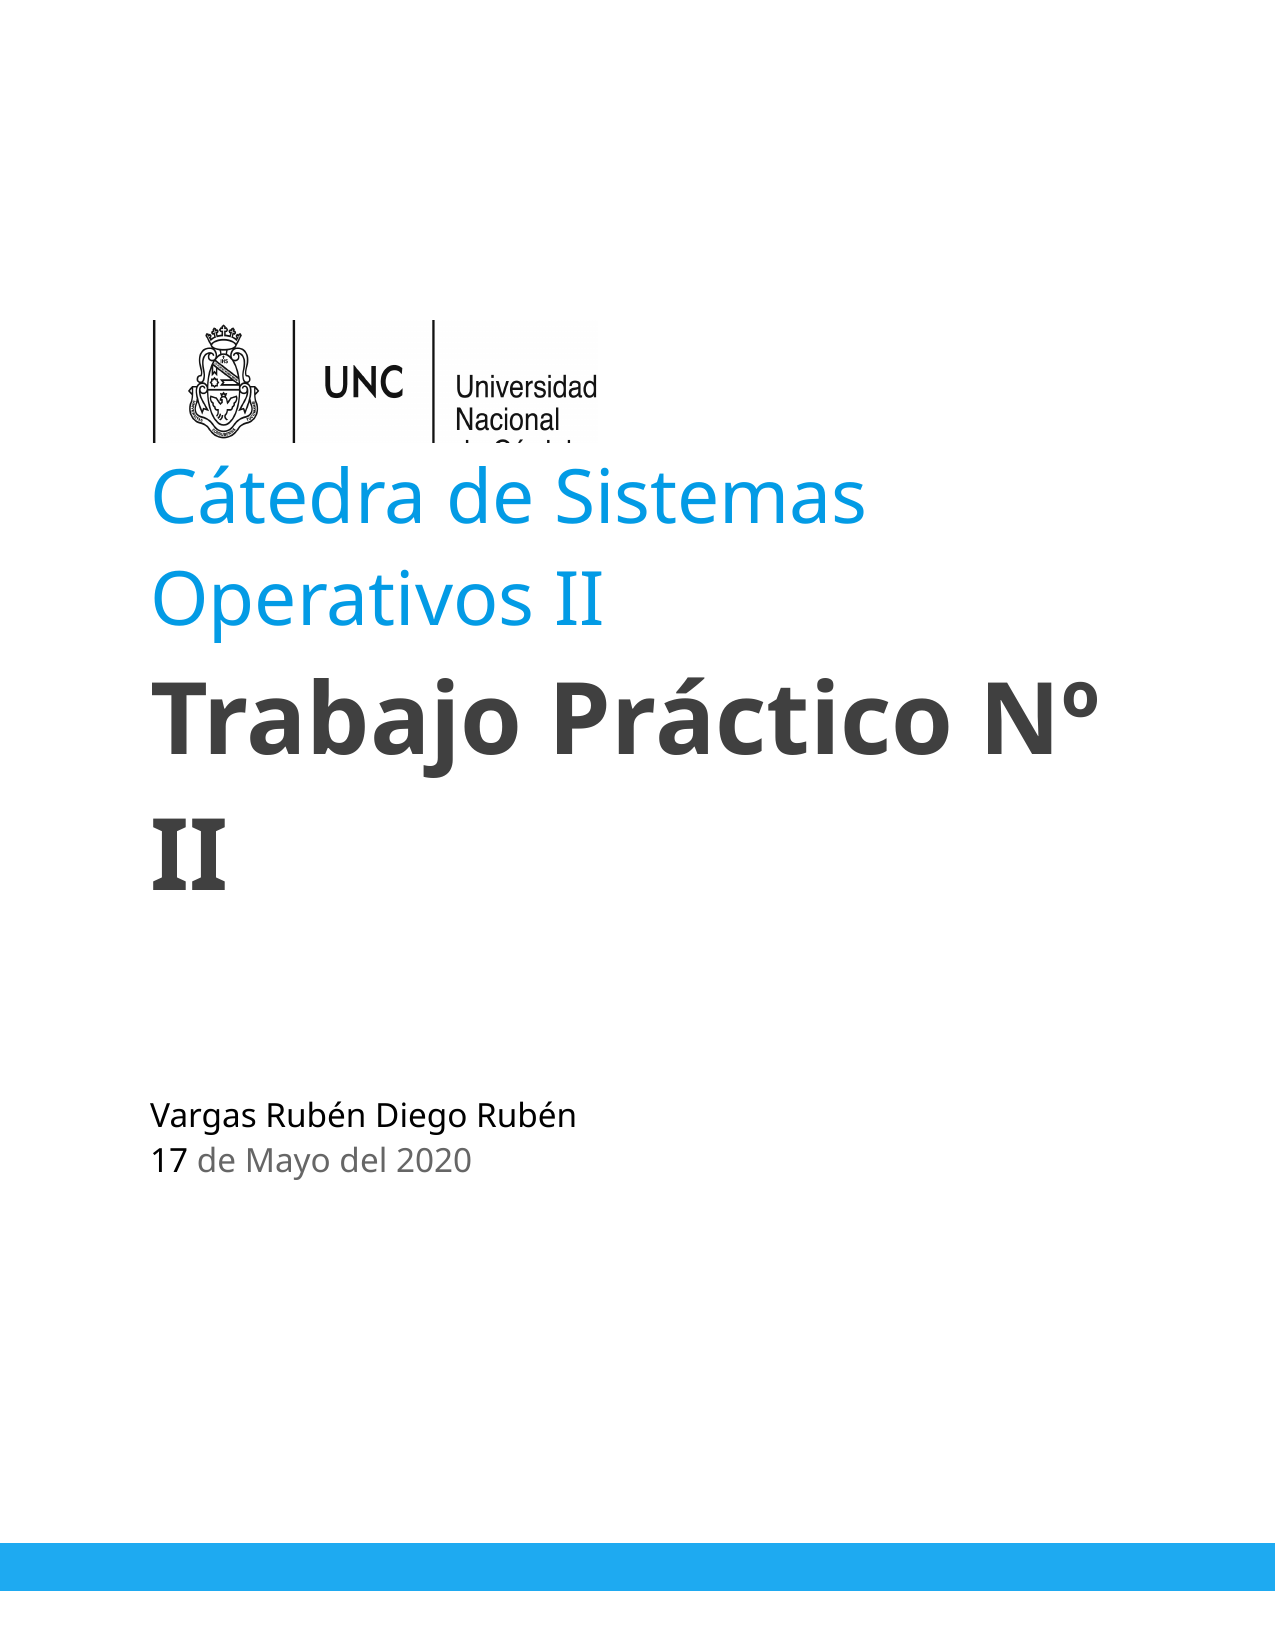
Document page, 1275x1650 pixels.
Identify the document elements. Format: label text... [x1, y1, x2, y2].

title Cátedra de Sistemas Operativos II Trabajo Práctico Nº II [150, 300, 1125, 920]
picture [150, 320, 599, 443]
picture [0, 1543, 1275, 1591]
text Vargas Rubén Diego Rubén 17 de Mayo del 2020 [150, 1001, 1125, 1182]
